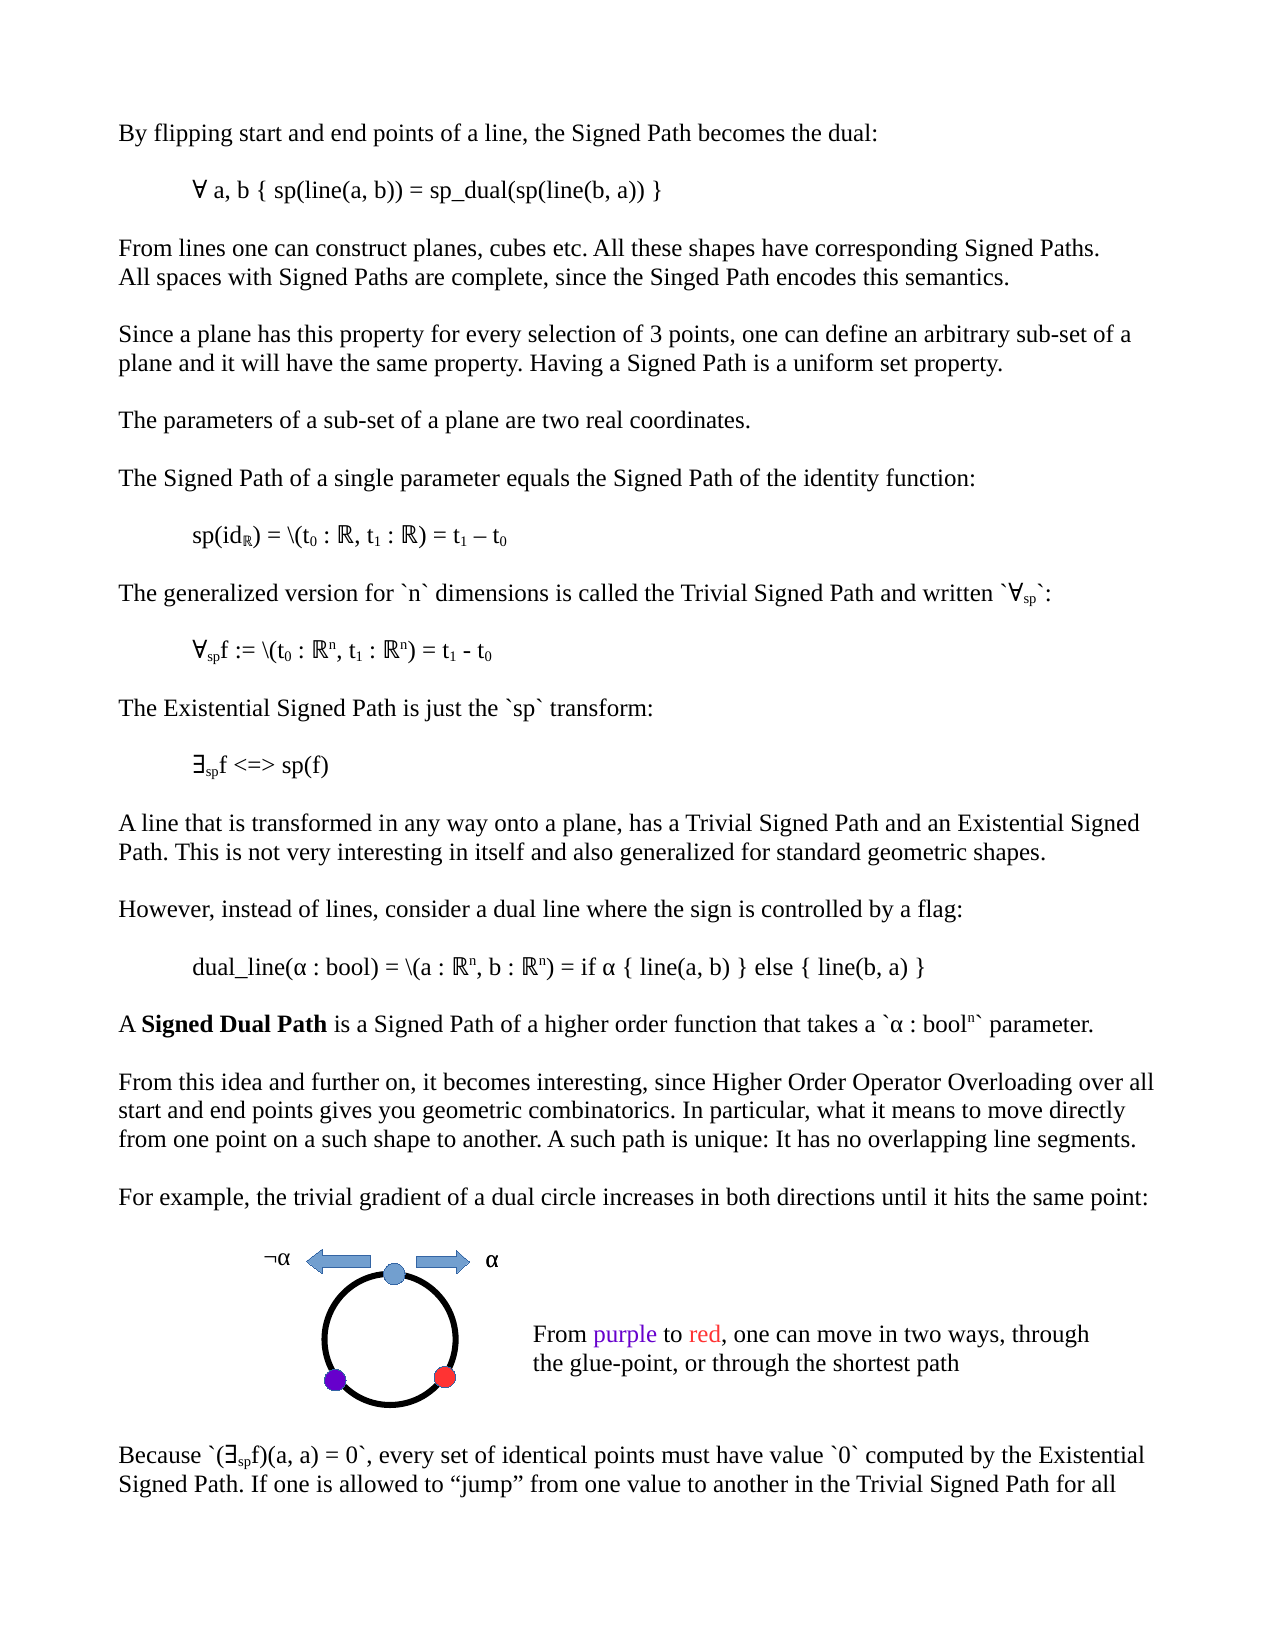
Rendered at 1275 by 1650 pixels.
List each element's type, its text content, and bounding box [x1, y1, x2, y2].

text The Existential Signed Path is just the `sp` transform: [118, 693, 1157, 722]
text By flipping start and end points of a line, the Signed Path becomes the dual: [118, 118, 1157, 147]
text A line that is transformed in any way onto a plane, has a Trivial Signed Path and an Existential Signed Path. This is not very interesting in itself and also generalized for standard geometric shapes. [118, 808, 1157, 866]
text ∀spf := \(t0 : ℝn, t1 : ℝn) = t1 - t0 [118, 636, 1157, 664]
text Because `(∃spf)(a, a) = 0`, every set of identical points must have value `0` computed by the Existential Signed Path. If one is allowed to “jump” from one value to another in the Trivial Signed Path for all [118, 1441, 1157, 1498]
text sp(idℝ) = \(t0 : ℝ, t1 : ℝ) = t1 – t0 [118, 521, 1157, 549]
text However, instead of lines, consider a dual line where the sign is controlled by a flag: [118, 894, 1157, 923]
text ∃spf <=> sp(f) [118, 751, 1157, 779]
text For example, the trivial gradient of a dual circle increases in both directions until it hits the same point: [118, 1182, 1157, 1211]
text From lines one can construct planes, cubes etc. All these shapes have corresponding Signed Paths. All spaces with Signed Paths are complete, since the Singed Path encodes this semantics. [118, 233, 1157, 291]
text dual_line(α : bool) = \(a : ℝn, b : ℝn) = if α { line(a, b) } else { line(b, a) } [118, 952, 1157, 981]
text The parameters of a sub-set of a plane are two real coordinates. [118, 406, 1157, 434]
text The Signed Path of a single parameter equals the Signed Path of the identity function: [118, 463, 1157, 492]
text Since a plane has this property for every selection of 3 points, one can define an arbitrary sub-set of a plane and it will have the same property. Having a Signed Path is a uniform set property. [118, 319, 1157, 377]
text The generalized version for `n` dimensions is called the Trivial Signed Path and written `∀sp`: [118, 578, 1157, 607]
text From this idea and further on, it becomes interesting, since Higher Order Operator Overloading over all start and end points gives you geometric combinatorics. In particular, what it means to move directly from one point on a such shape to another. A such path is unique: It has no overlapping line segments. [118, 1067, 1157, 1153]
text ∀ a, b { sp(line(a, b)) = sp_dual(sp(line(b, a)) } [118, 176, 1157, 204]
text A Signed Dual Path is a Signed Path of a higher order function that takes a `α : booln` parameter. [118, 1009, 1157, 1038]
